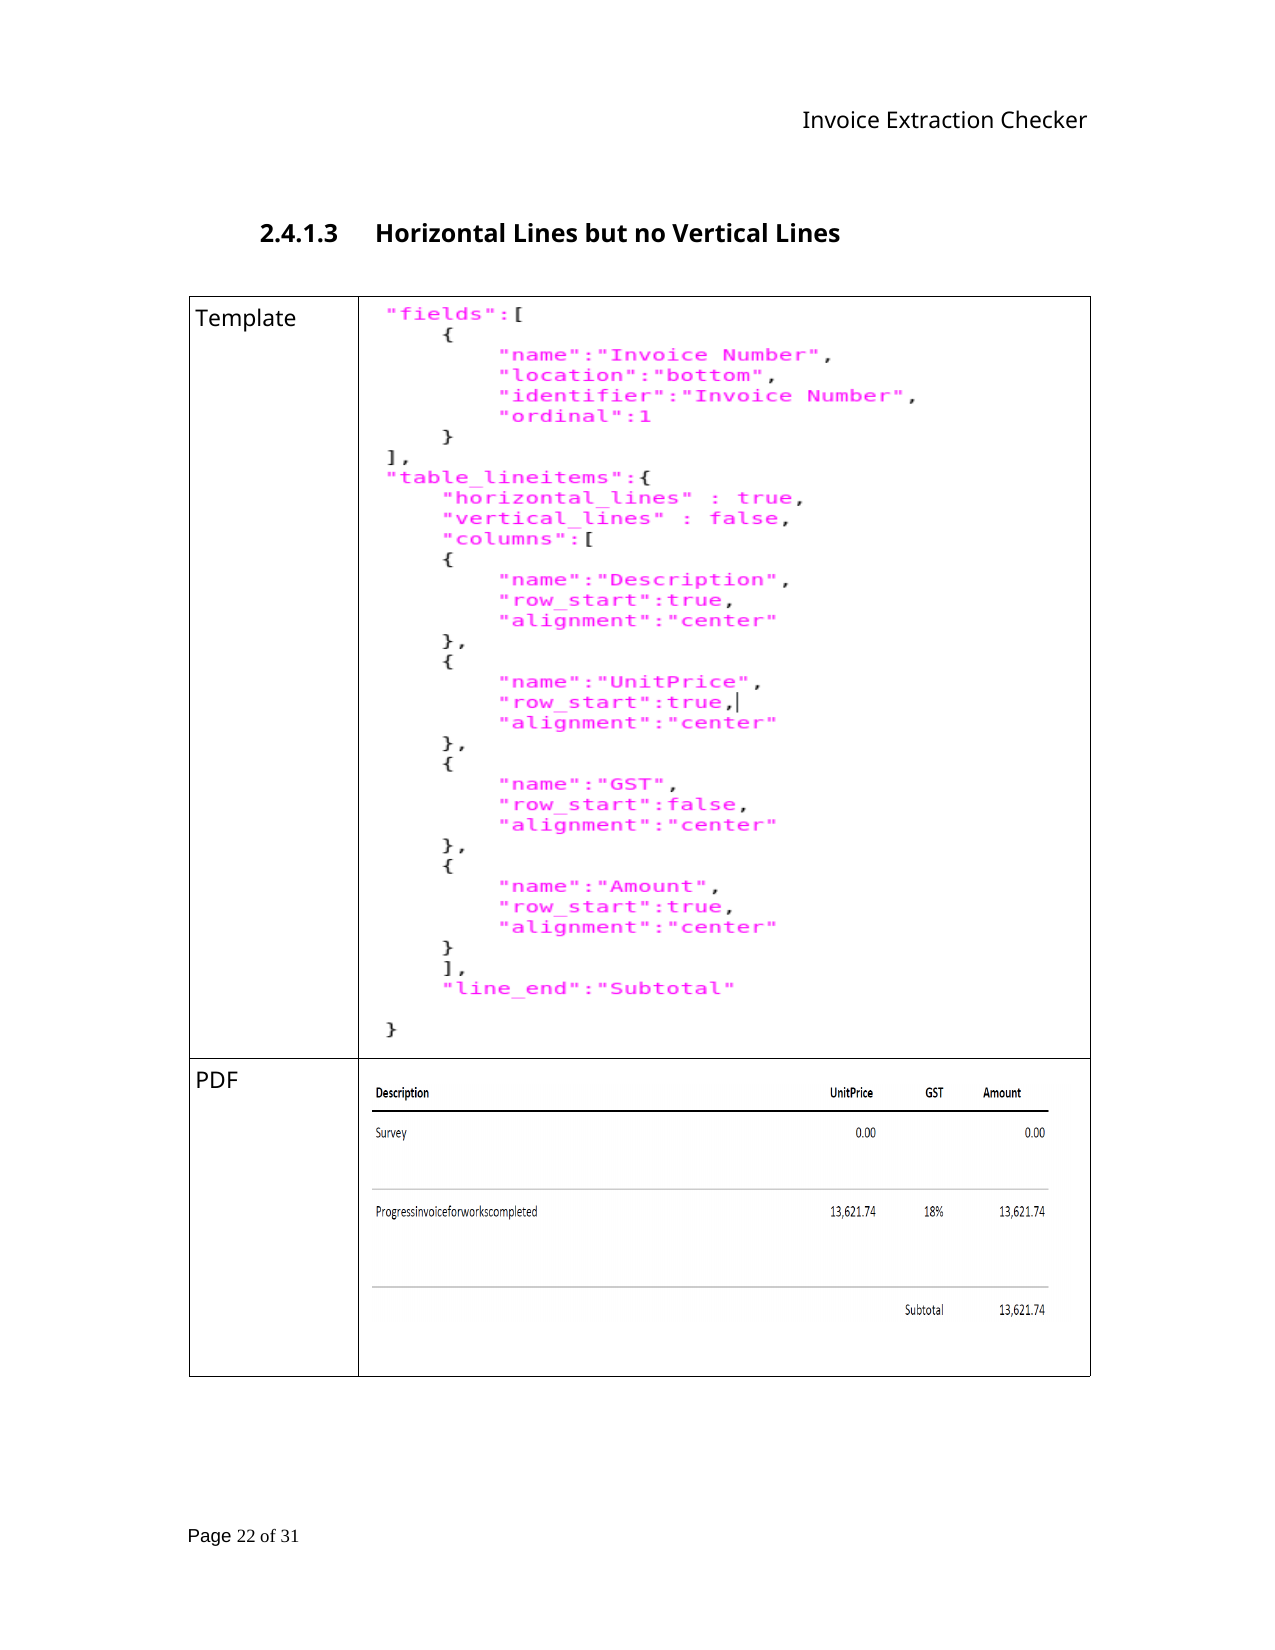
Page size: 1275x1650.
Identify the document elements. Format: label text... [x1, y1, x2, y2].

table_cell PDF [190, 1059, 358, 1376]
table_cell [359, 1059, 1090, 1376]
picture [370, 1084, 1071, 1322]
table_header Template [190, 297, 358, 1058]
subtitle Horizontal Lines but no Vertical Lines [253, 216, 1087, 250]
table_header [359, 297, 1090, 1058]
picture [374, 305, 1001, 1043]
